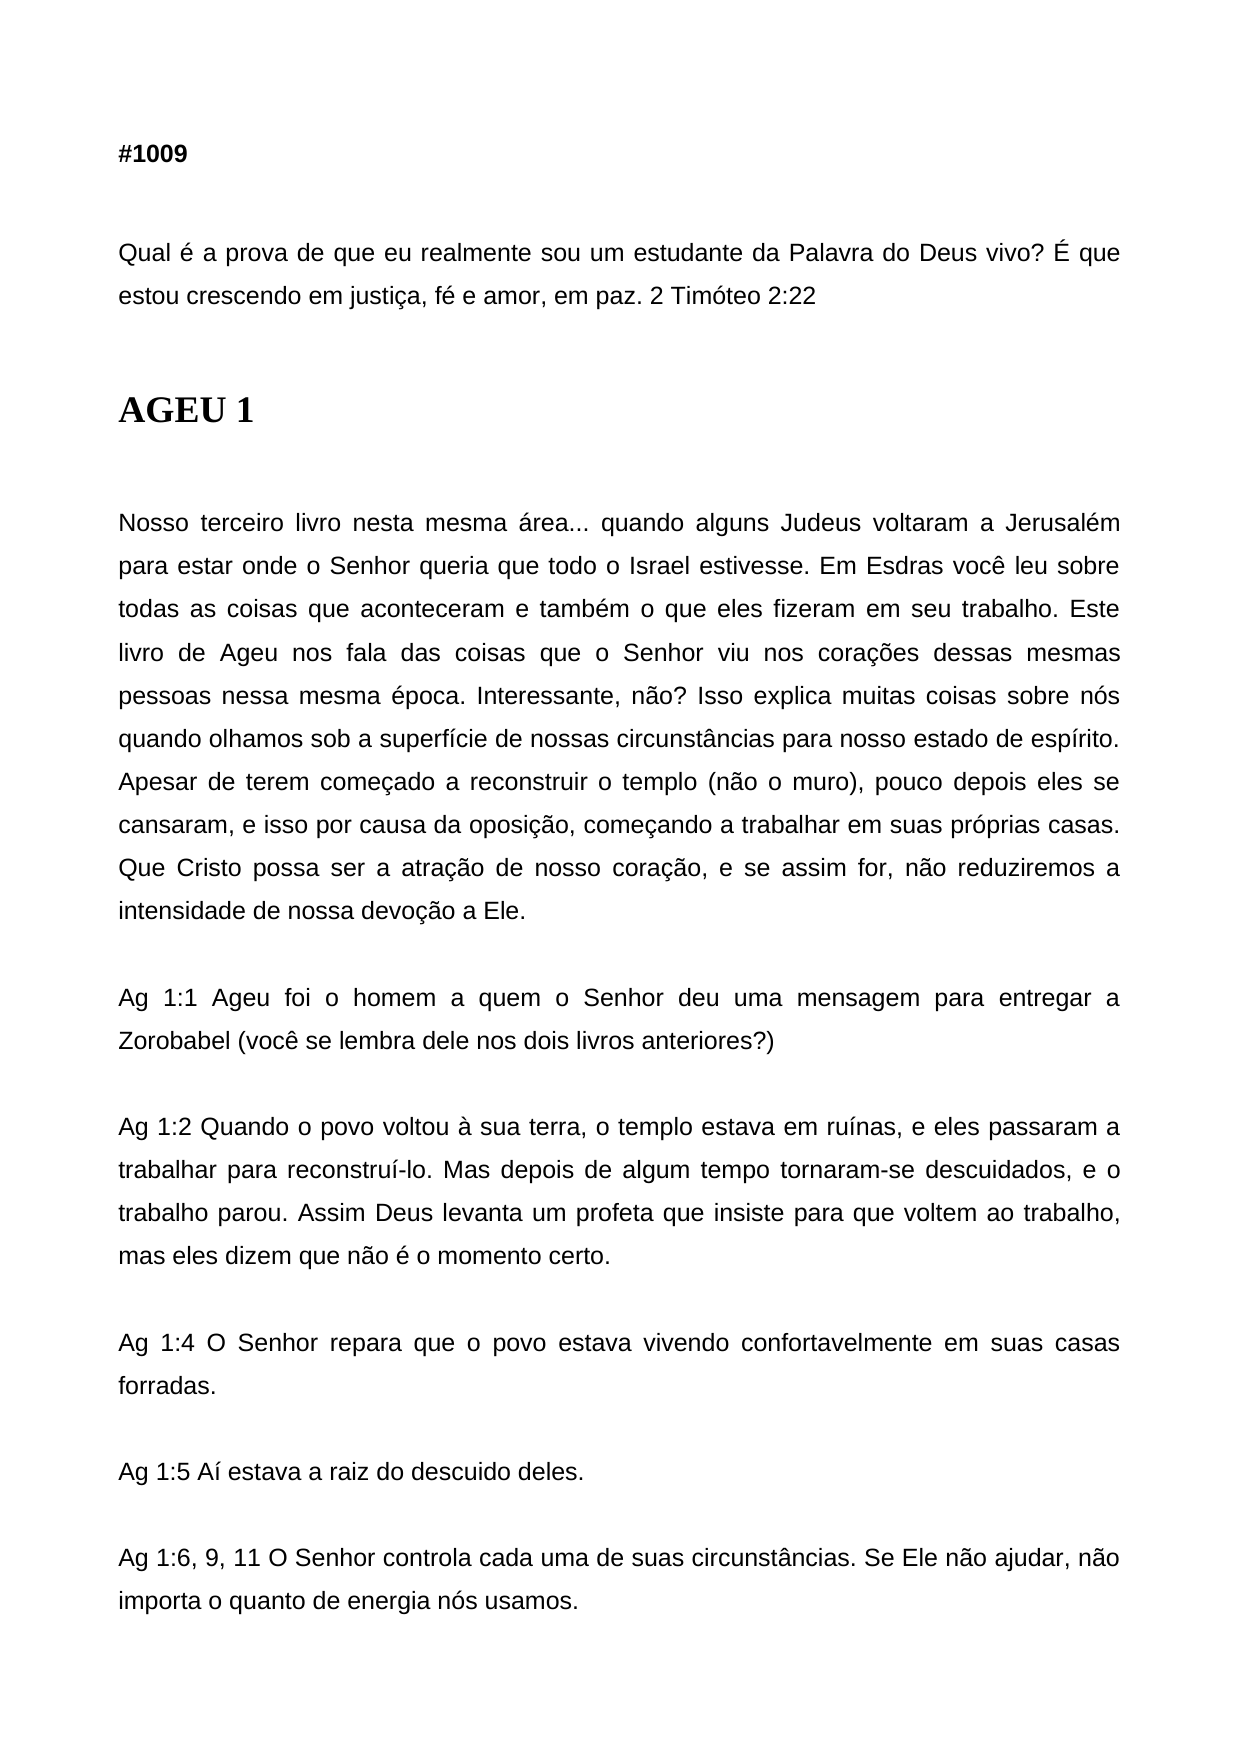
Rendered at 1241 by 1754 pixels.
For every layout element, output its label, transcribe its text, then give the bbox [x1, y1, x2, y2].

text Ag 1:2 Quando o povo voltou à sua terra, o templo estava em ruínas, e eles passaram a trabalhar para reconstruí-lo. Mas depois de algum tempo tornaram-se descuidados, e o trabalho parou. Assim Deus levanta um profeta que insiste para que voltem ao trabalho, mas eles dizem que não é o momento certo. [118, 1112, 1122, 1270]
text Nosso terceiro livro nesta mesma área... quando alguns Judeus voltaram a Jerusalém para estar onde o Senhor queria que todo o Israel estivesse. Em Esdras você leu sobre todas as coisas que aconteceram e também o que eles fizeram em seu trabalho. Este livro de Ageu nos fala das coisas que o Senhor viu nos corações dessas mesmas pessoas nessa mesma época. Interessante, não? Isso explica muitas coisas sobre nós quando olhamos sob a superfície de nossas circunstâncias para nosso estado de espírito. Apesar de terem começado a reconstruir o templo (não o muro), pouco depois eles se cansaram, e isso por causa da oposição, começando a trabalhar em suas próprias casas. Que Cristo possa ser a atração de nosso coração, e se assim for, não reduziremos a intensidade de nossa devoção a Ele. [118, 508, 1122, 925]
text Ag 1:1 Ageu foi o homem a quem o Senhor deu uma mensagem para entregar a Zorobabel (você se lembra dele nos dois livros anteriores?) [118, 983, 1122, 1054]
text Qual é a prova de que eu realmente sou um estudante da Palavra do Deus vivo? É que estou crescendo em justiça, fé e amor, em paz. 2 Timóteo 2:22 [118, 238, 1122, 309]
subtitle #1009 [118, 139, 1122, 168]
text Ag 1:5 Aí estava a raiz do descuido deles. [118, 1457, 1122, 1486]
text Ag 1:4 O Senhor repara que o povo estava vivendo confortavelmente em suas casas forradas. [118, 1328, 1122, 1399]
text Ag 1:6, 9, 11 O Senhor controla cada uma de suas circunstâncias. Se Ele não ajudar, não importa o quanto de energia nós usamos. [118, 1543, 1122, 1615]
subtitle AGEU 1 [118, 388, 1122, 431]
